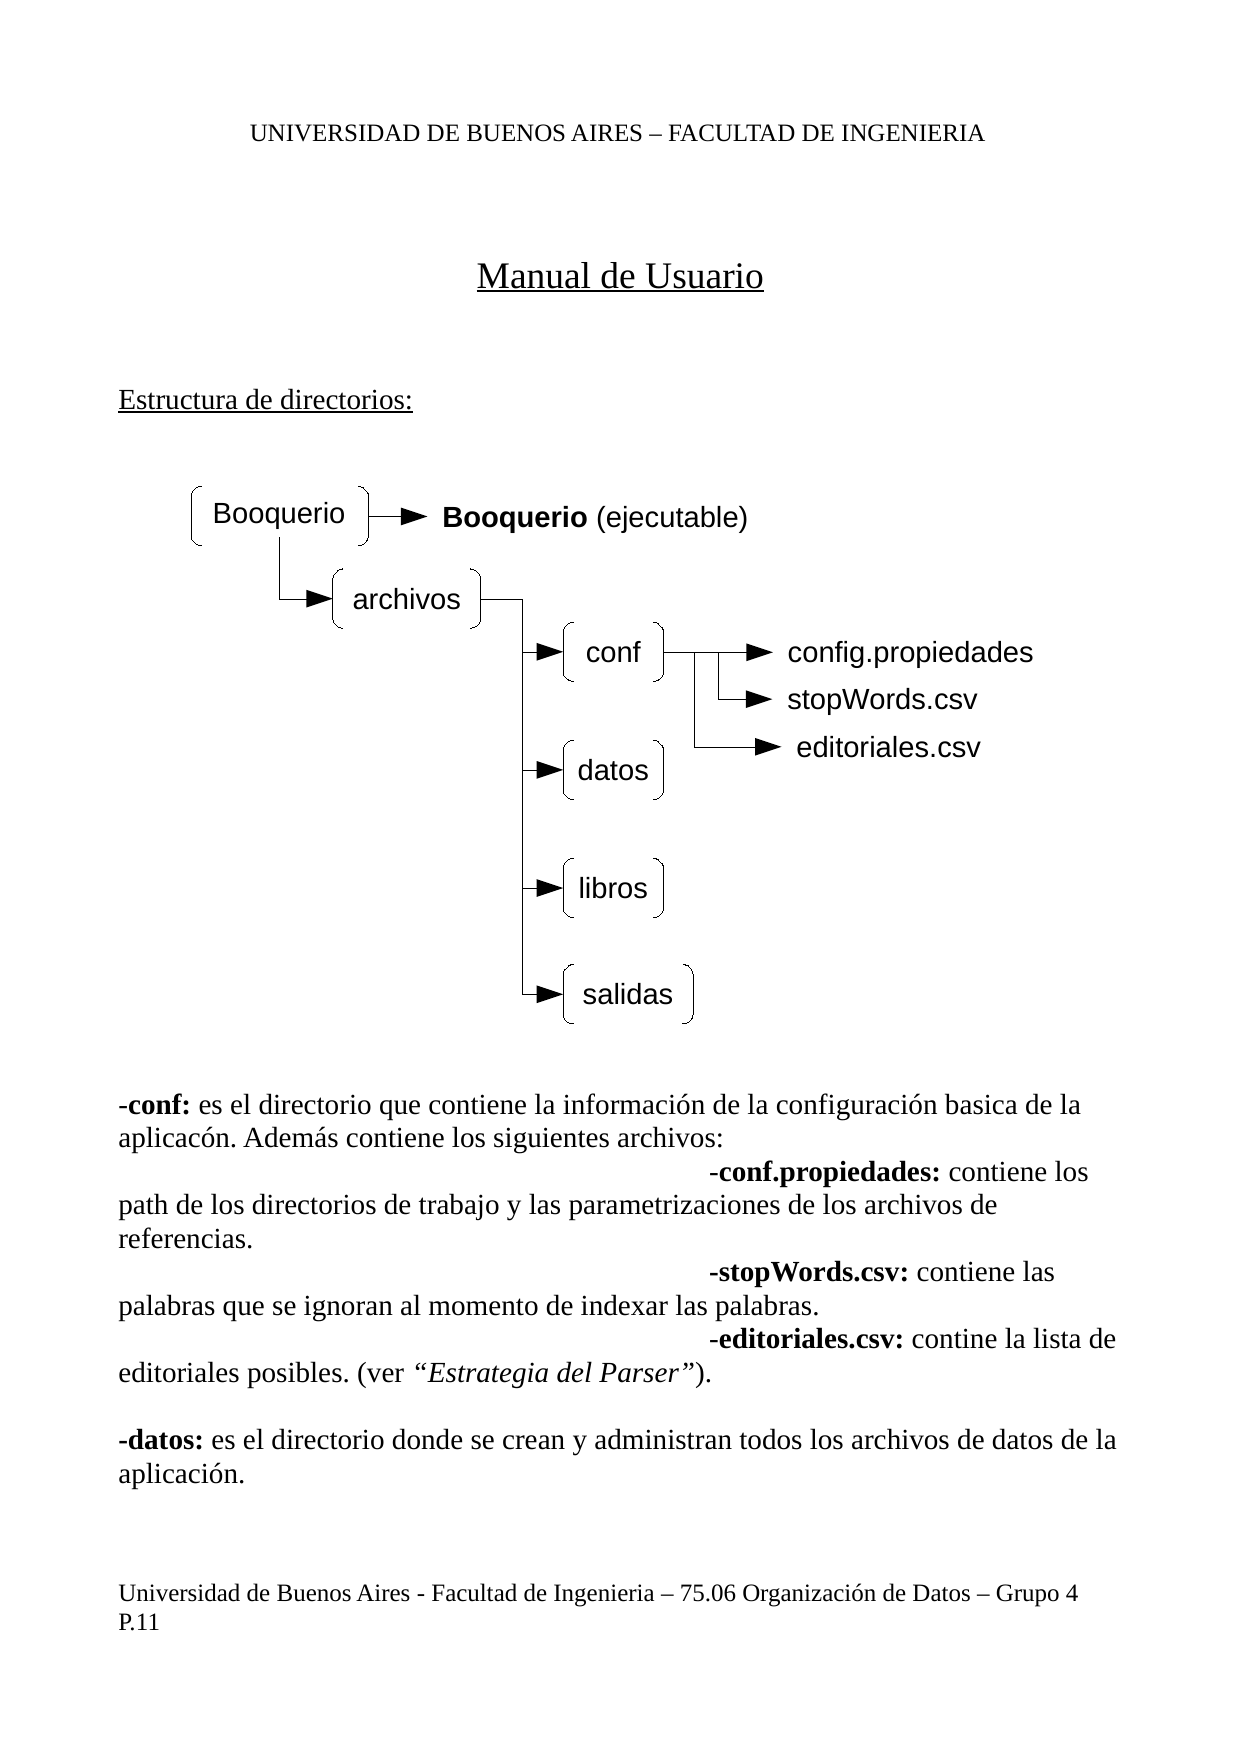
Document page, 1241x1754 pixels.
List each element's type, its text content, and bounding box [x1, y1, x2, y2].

text -conf: es el directorio que contiene la información de la configuración basica de la aplicacón. Además contiene los siguientes archivos: [118, 1087, 1122, 1154]
text -conf.propiedades: contiene los path de los directorios de trabajo y las parametrizaciones de los archivos de referencias. [118, 1154, 1122, 1254]
text Manual de Usuario [118, 253, 1122, 296]
text -editoriales.csv: contine la lista de editoriales posibles. (ver “Estrategia del Parser”). [118, 1322, 1122, 1389]
text -datos: es el directorio donde se crean y administran todos los archivos de datos de la aplicación. [118, 1422, 1122, 1489]
text Estructura de directorios: [118, 382, 1122, 416]
text -stopWords.csv: contiene las palabras que se ignoran al momento de indexar las palabras. [118, 1254, 1122, 1322]
